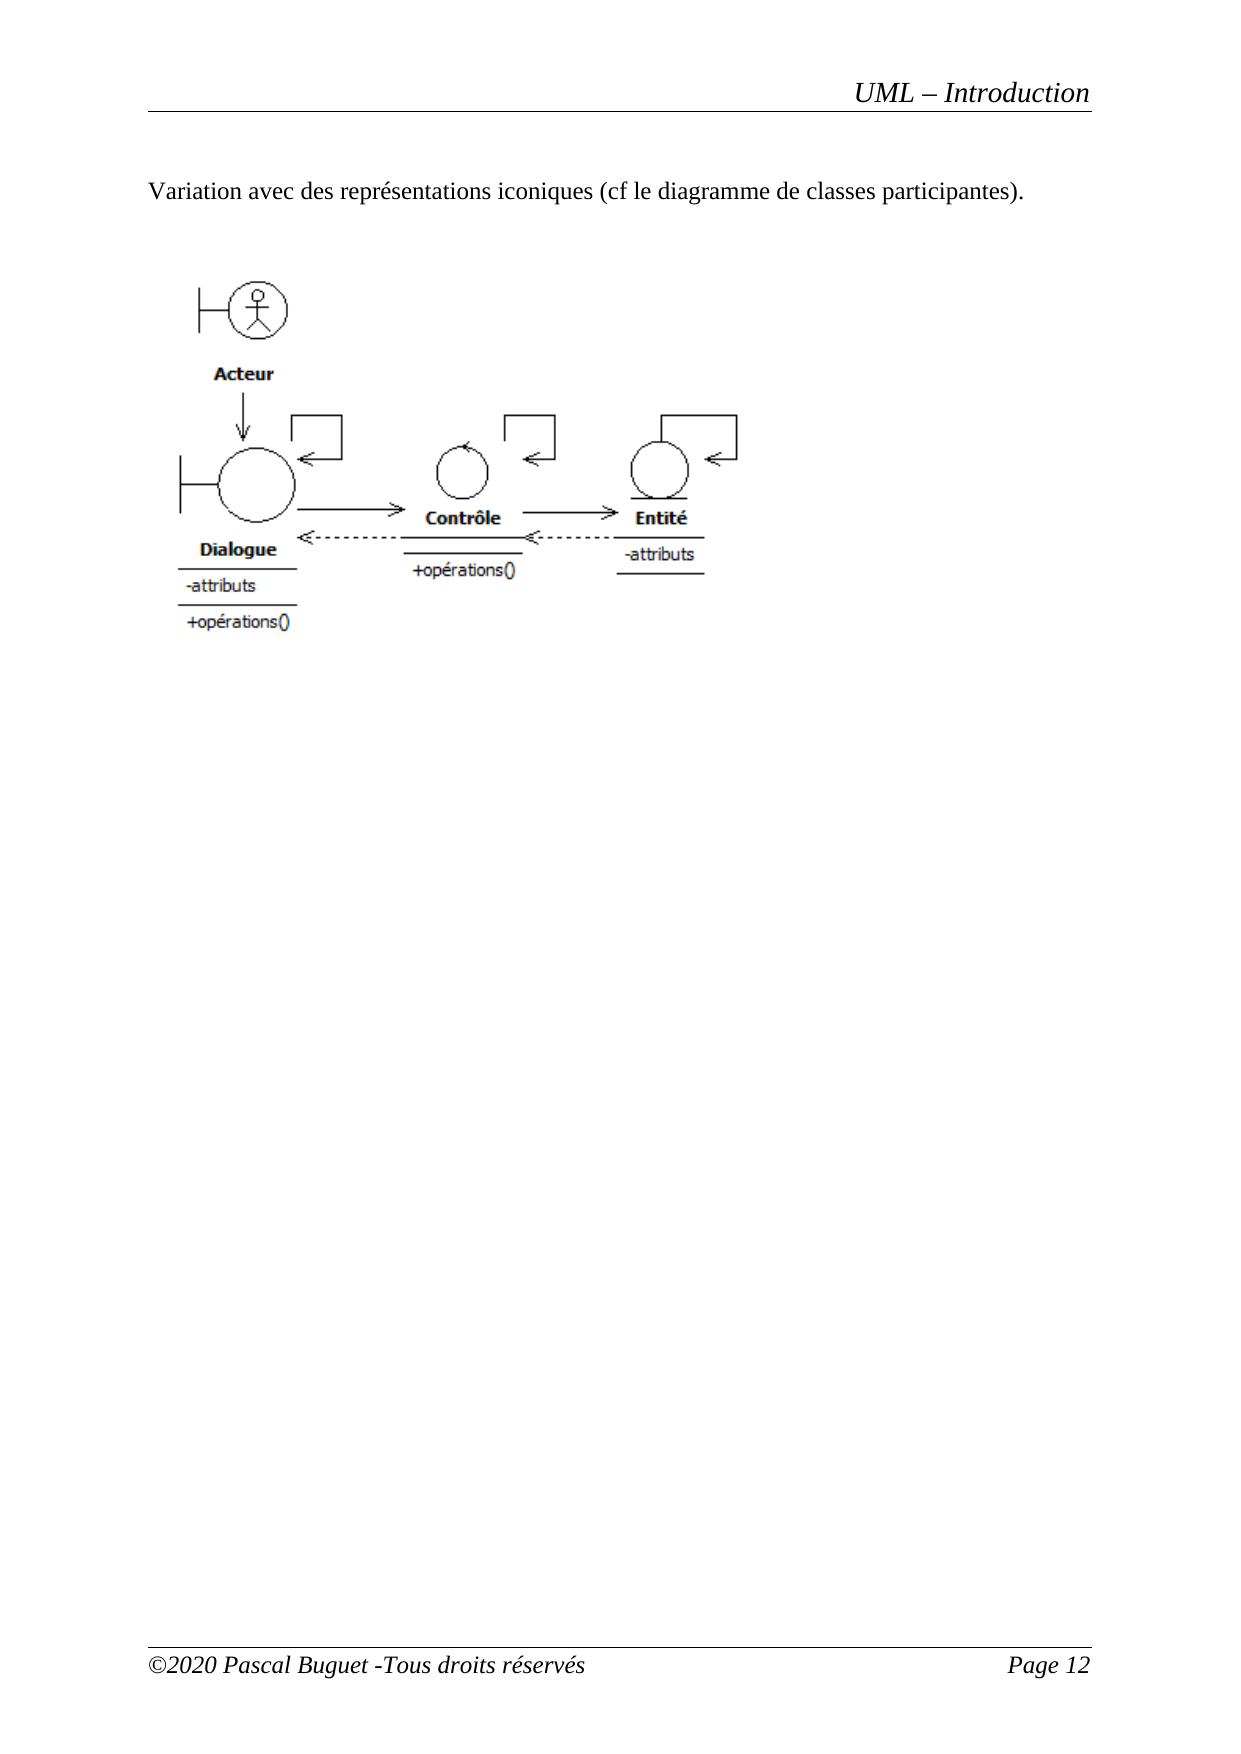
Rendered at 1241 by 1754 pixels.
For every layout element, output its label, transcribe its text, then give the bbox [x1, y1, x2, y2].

picture [147, 233, 768, 672]
text Variation avec des représentations iconiques (cf le diagramme de classes participantes). [148, 176, 1092, 205]
